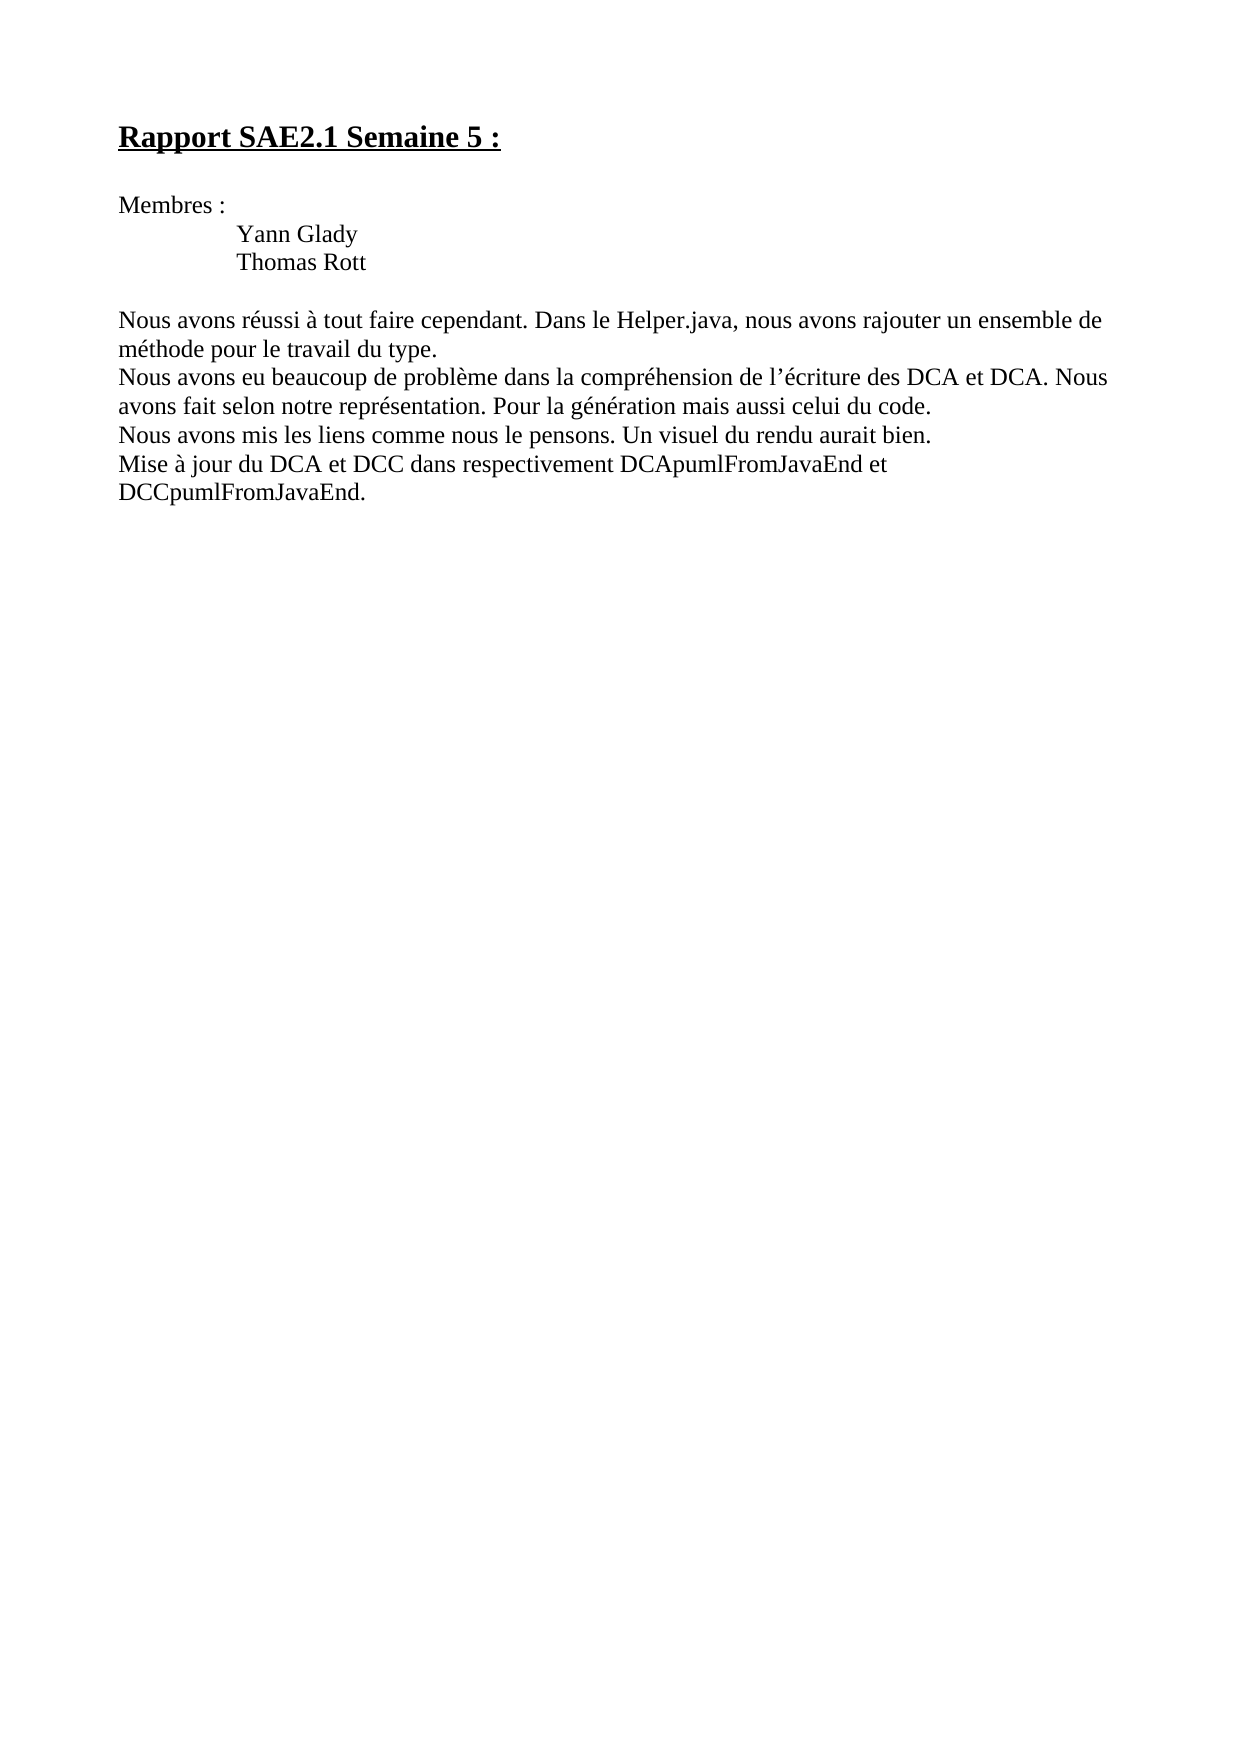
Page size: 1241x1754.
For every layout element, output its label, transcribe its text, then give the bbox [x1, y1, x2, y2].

text Membres : [118, 190, 1122, 219]
text Nous avons eu beaucoup de problème dans la compréhension de l’écriture des DCA et DCA. Nous avons fait selon notre représentation. Pour la génération mais aussi celui du code. [118, 362, 1122, 420]
text Rapport SAE2.1 Semaine 5 : [118, 118, 1122, 154]
text Nous avons mis les liens comme nous le pensons. Un visuel du rendu aurait bien. [118, 420, 1122, 449]
text Yann Glady [118, 219, 1122, 247]
text Mise à jour du DCA et DCC dans respectivement DCApumlFromJavaEnd et DCCpumlFromJavaEnd. [118, 449, 1122, 506]
text Nous avons réussi à tout faire cependant. Dans le Helper.java, nous avons rajouter un ensemble de méthode pour le travail du type. [118, 305, 1122, 362]
text Thomas Rott [118, 247, 1122, 276]
